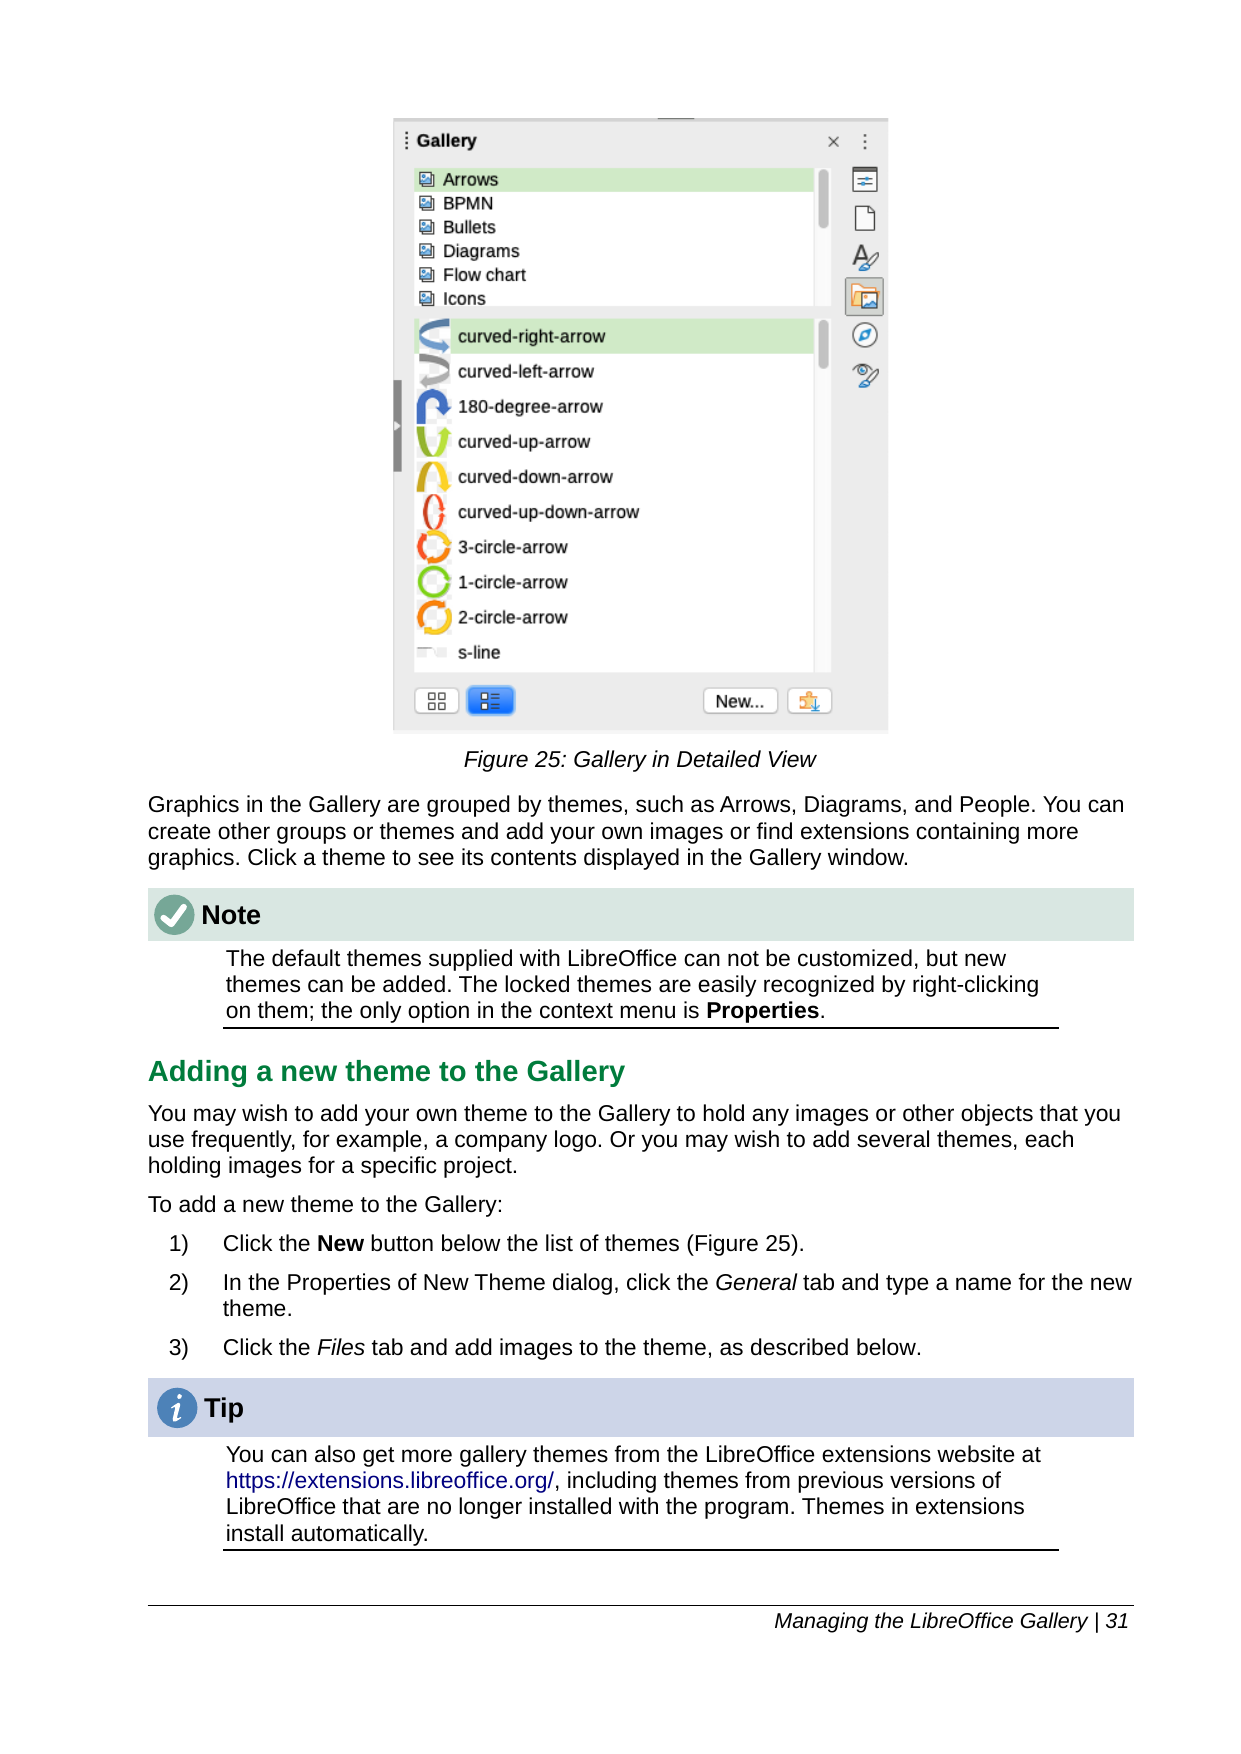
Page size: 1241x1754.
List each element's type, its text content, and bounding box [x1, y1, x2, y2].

text Figure 25: Gallery in Detailed View [393, 746, 888, 772]
text You may wish to add your own theme to the Gallery to hold any images or other objects that you use frequently, for example, a company logo. Or you may wish to add several themes, each holding images for a specific project. [148, 1100, 1134, 1179]
list In the Properties of New Theme dialog, click the General tab and type a name for the new theme. [189, 1269, 1134, 1322]
subtitle Tip [148, 1378, 1134, 1437]
list Click the New button below the list of themes (Figure 25). [189, 1230, 1134, 1256]
list Click the Files tab and add images to the theme, as described below. [189, 1334, 1134, 1361]
text You can also get more gallery themes from the LibreOffice extensions website at https://extensions.libreoffice.org/, including themes from previous versions of LibreOffice that are no longer installed with the program. Themes in extensions install automatically. [223, 1437, 1059, 1549]
subtitle Adding a new theme to the Gallery [148, 1054, 1134, 1087]
list To add a new theme to the Gallery: [148, 1191, 1134, 1218]
text The default themes supplied with LibreOffice can not be customized, but new themes can be added. The locked themes are easily recognized by right-clicking on them; the only option in the context menu is Properties. [223, 941, 1059, 1027]
text Graphics in the Gallery are grouped by themes, such as Arrows, Diagrams, and People. You can create other groups or themes and add your own images or find extensions containing more graphics. Click a theme to see its contents displayed in the Gallery window. [148, 791, 1134, 870]
subtitle Note [148, 888, 1134, 941]
picture [393, 118, 889, 734]
